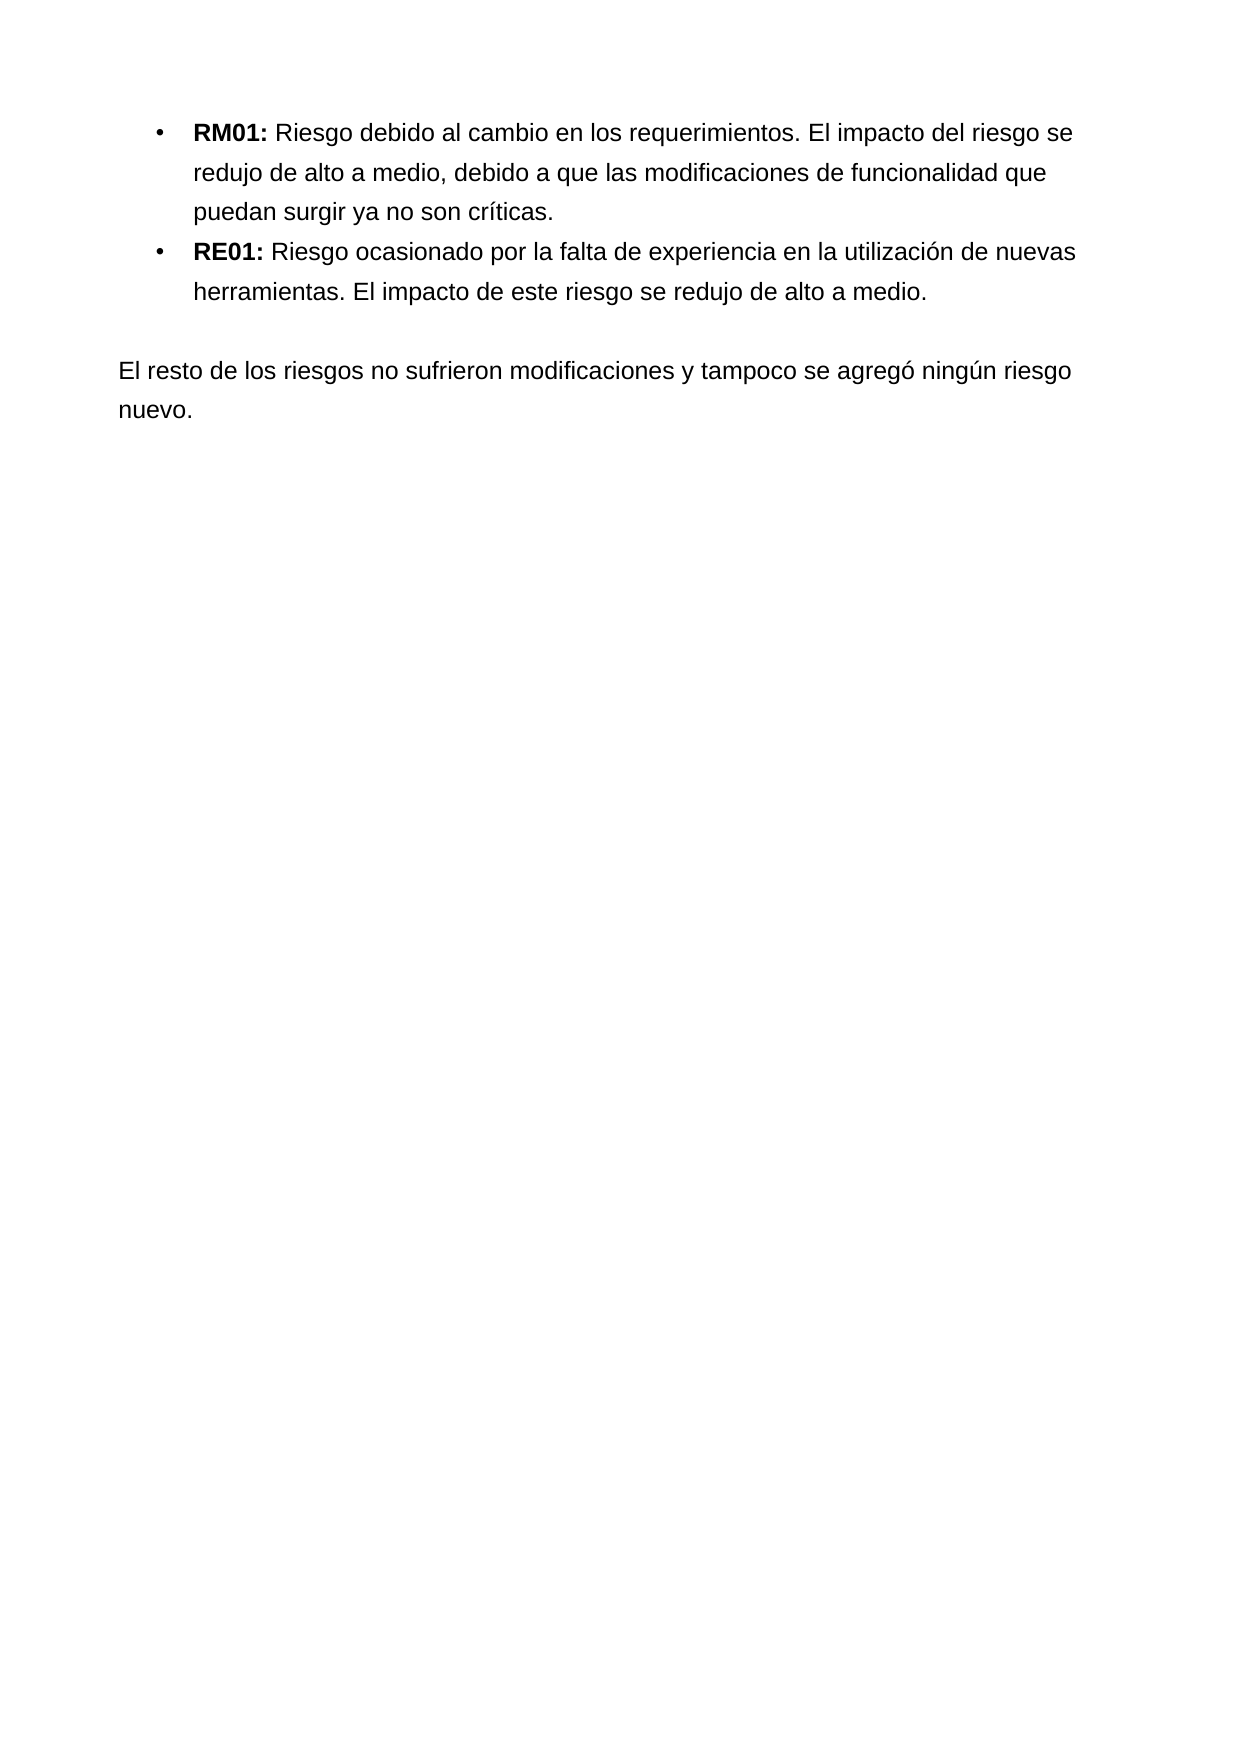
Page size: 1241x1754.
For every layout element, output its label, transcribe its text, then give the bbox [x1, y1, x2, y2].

text El resto de los riesgos no sufrieron modificaciones y tampoco se agregó ningún riesgo nuevo. [118, 356, 1122, 424]
list RM01: Riesgo debido al cambio en los requerimientos. El impacto del riesgo se redujo de alto a medio, debido a que las modificaciones de funcionalidad que puedan surgir ya no son críticas. [156, 118, 1122, 226]
list RE01: Riesgo ocasionado por la falta de experiencia en la utilización de nuevas herramientas. El impacto de este riesgo se redujo de alto a medio. [156, 237, 1122, 305]
